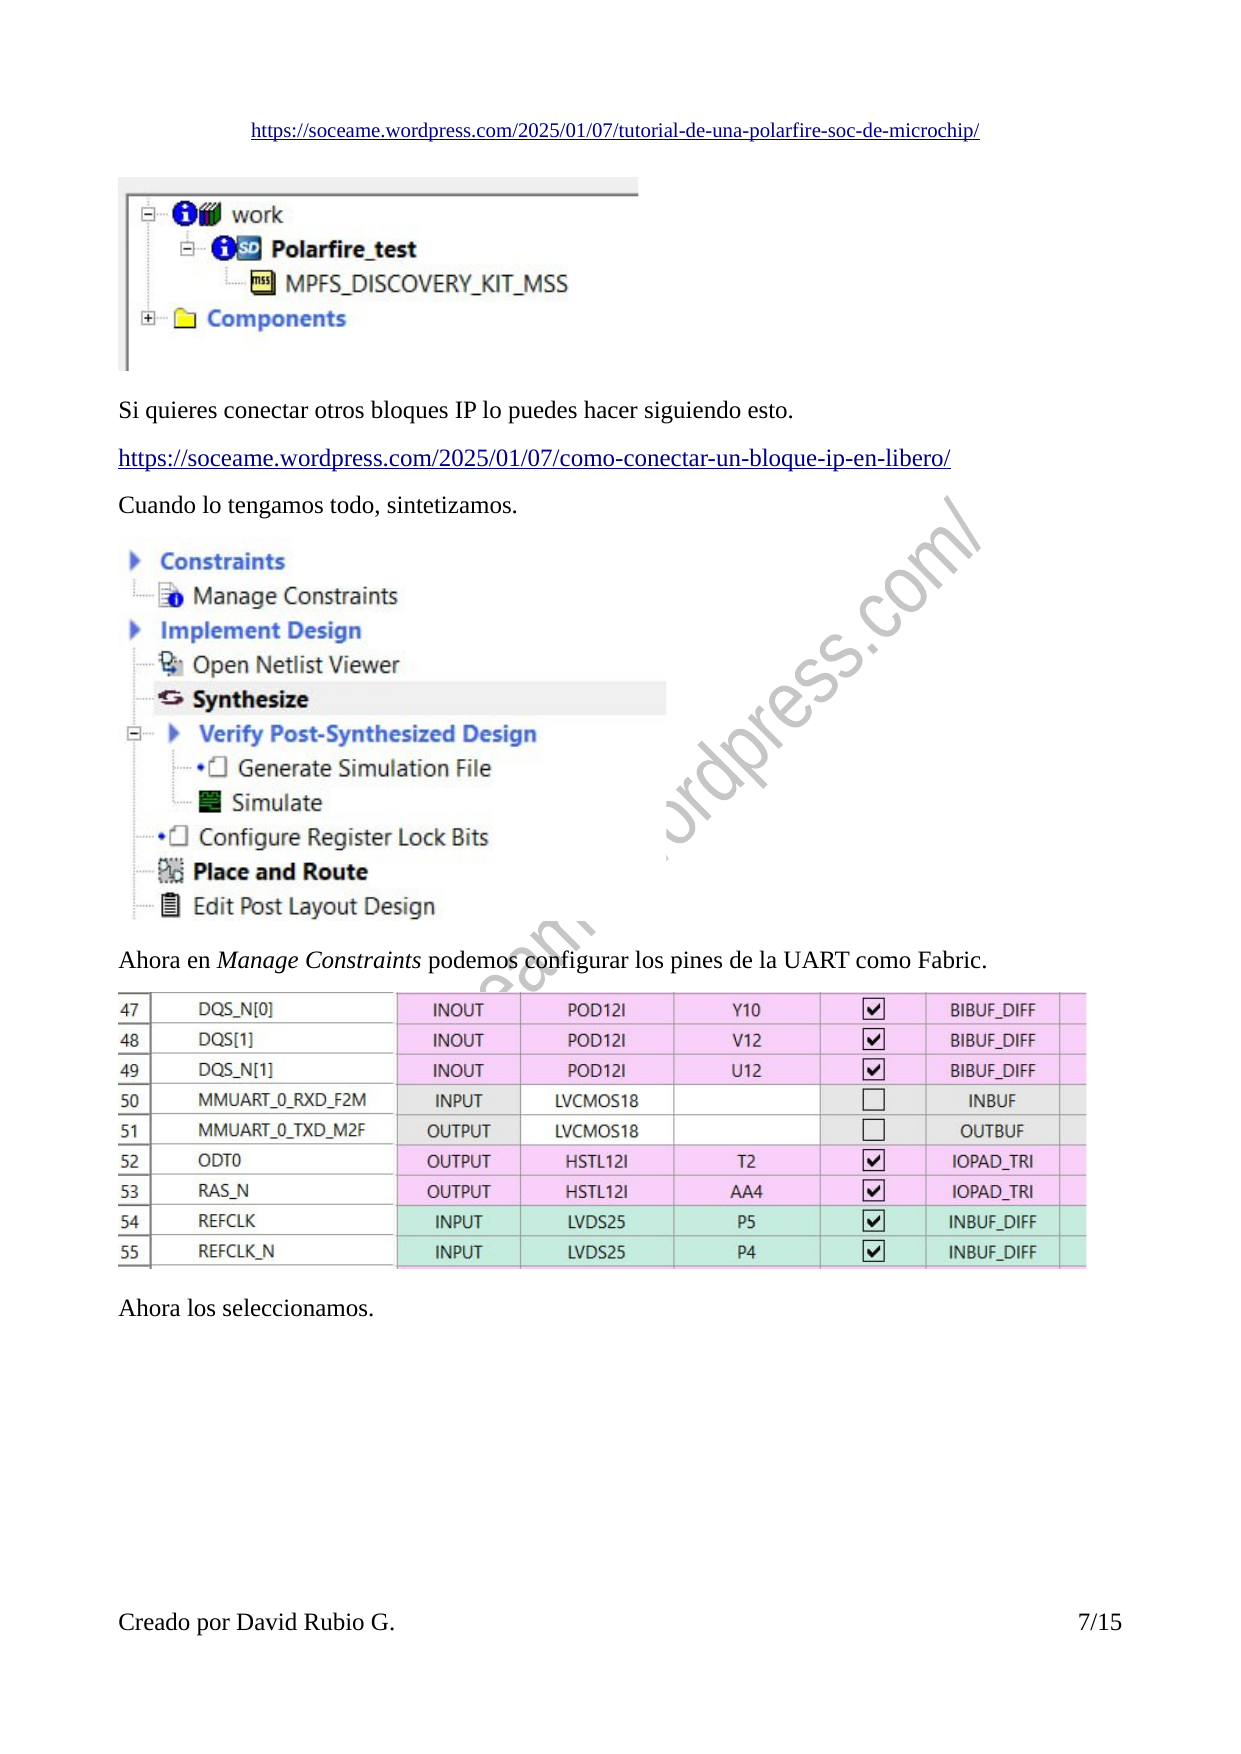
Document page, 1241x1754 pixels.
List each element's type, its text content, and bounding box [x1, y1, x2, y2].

text Si quieres conectar otros bloques IP lo puedes hacer siguiendo esto. [118, 395, 1122, 424]
picture [118, 177, 639, 371]
text Cuando lo tengamos todo, sintetizamos. [118, 490, 1122, 519]
picture [118, 992, 1087, 1269]
text Ahora los seleccionamos. [118, 1293, 1122, 1322]
text https://soceame.wordpress.com/2025/01/07/como-conectar-un-bloque-ip-en-libero/ [118, 443, 1122, 471]
text Ahora en Manage Constraints podemos configurar los pines de la UART como Fabric. [118, 945, 550, 974]
picture [118, 537, 667, 921]
text Ahora en Manage Constraints podemos configurar los pines de la UART como Fabric. [550, 945, 1122, 974]
